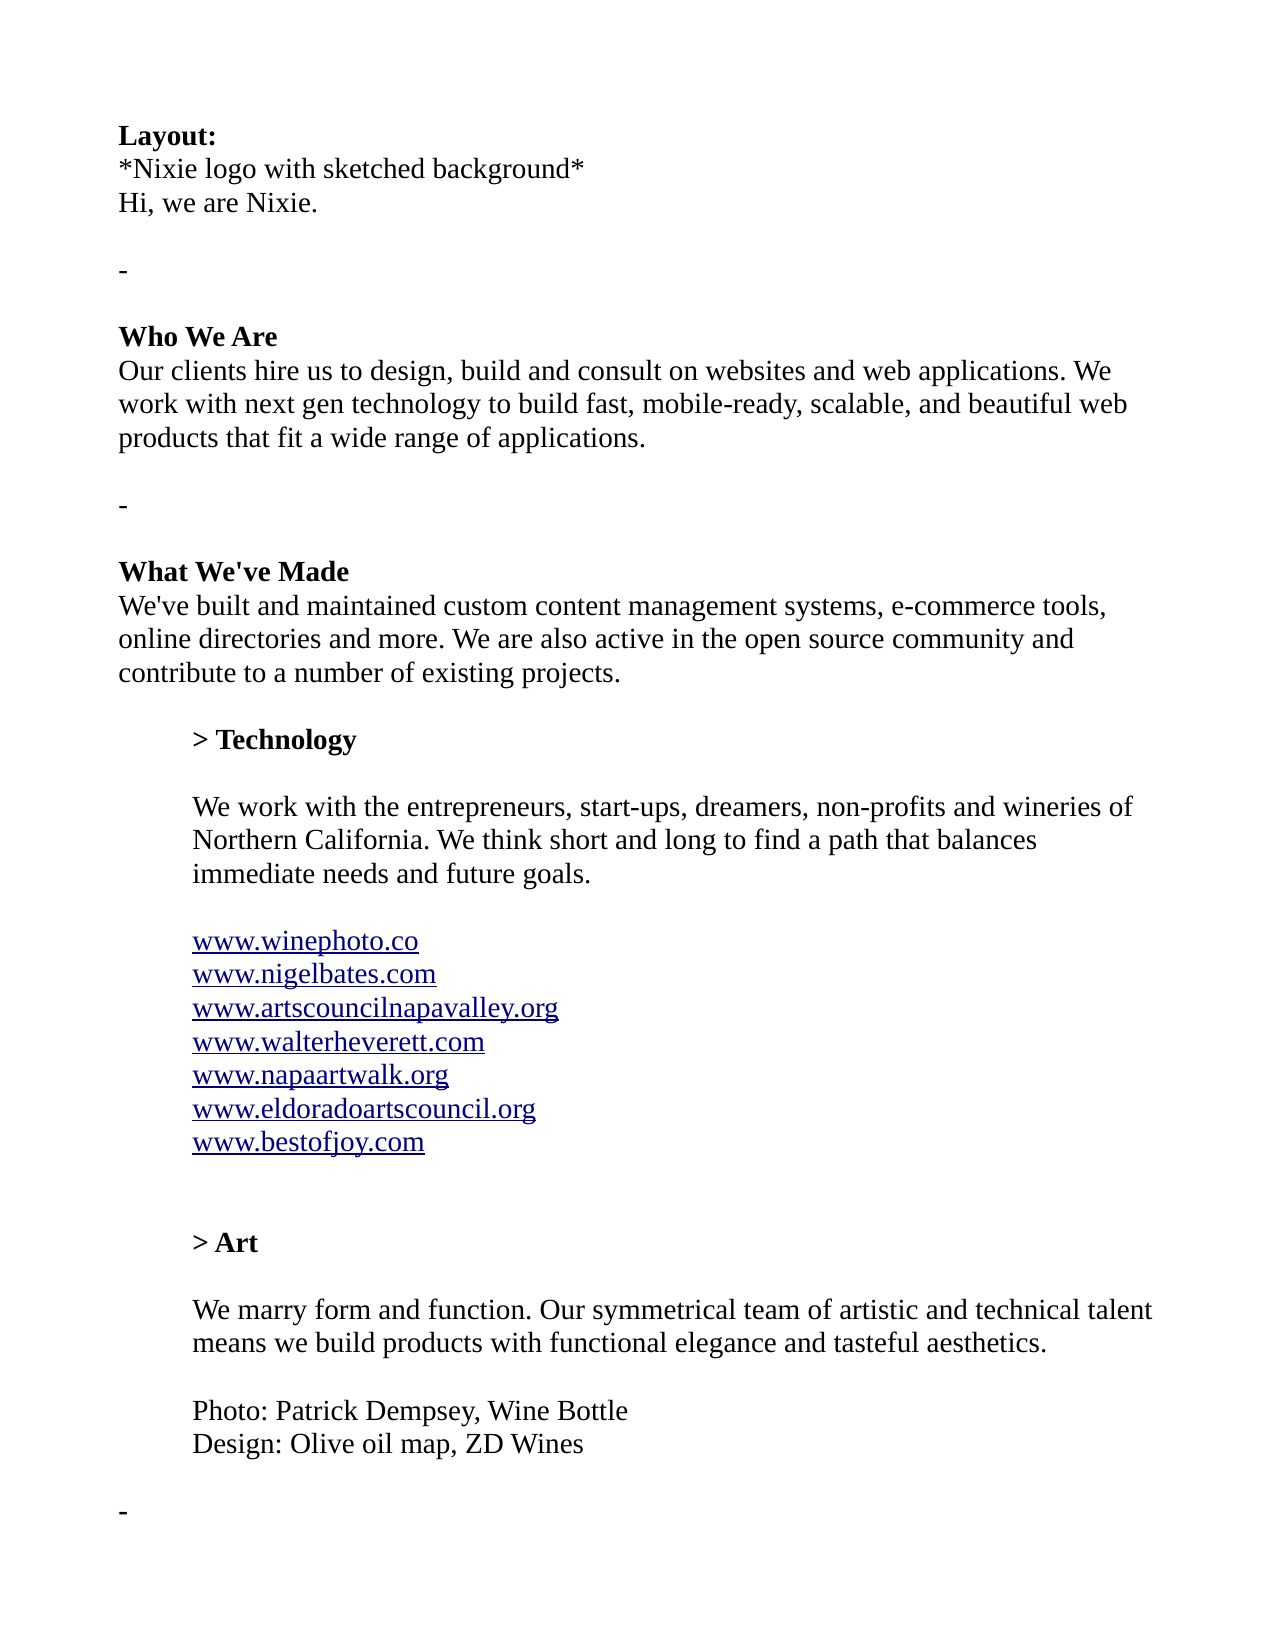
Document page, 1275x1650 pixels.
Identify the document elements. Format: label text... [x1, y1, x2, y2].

text We've built and maintained custom content management systems, e-commerce tools, online directories and more. We are also active in the open source community and contribute to a number of existing projects. [118, 588, 1157, 688]
text - [118, 1493, 1157, 1527]
text We work with the entrepreneurs, start-ups, dreamers, non-profits and wineries of Northern California. We think short and long to find a path that balances immediate needs and future goals. [192, 789, 1157, 889]
text We marry form and function. Our symmetrical team of artistic and technical talent means we build products with functional elegance and tasteful aesthetics. [192, 1292, 1157, 1359]
text www.napaartwalk.org [192, 1057, 1157, 1091]
text www.eldoradoartscouncil.org [192, 1091, 1157, 1124]
text Photo: Patrick Dempsey, Wine Bottle Design: Olive oil map, ZD Wines [192, 1393, 1157, 1460]
text What We've Made [118, 554, 1157, 588]
text > Technology [192, 688, 1157, 755]
text *Nixie logo with sketched background* Hi, we are Nixie. [118, 152, 1157, 219]
text www.nigelbates.com [192, 957, 1157, 990]
text www.walterheverett.com [192, 1024, 1157, 1057]
text > Art [192, 1225, 1157, 1258]
text Layout: [118, 118, 1157, 152]
text www.bestofjoy.com [192, 1124, 1157, 1158]
text www.winephoto.co [192, 923, 1157, 957]
text Who We Are Our clients hire us to design, build and consult on websites and web applications. We work with next gen technology to build fast, mobile-ready, scalable, and beautiful web products that fit a wide range of applications. [118, 286, 1157, 453]
text www.artscouncilnapavalley.org [192, 990, 1157, 1024]
text - [118, 219, 1157, 286]
text - [118, 487, 1157, 521]
